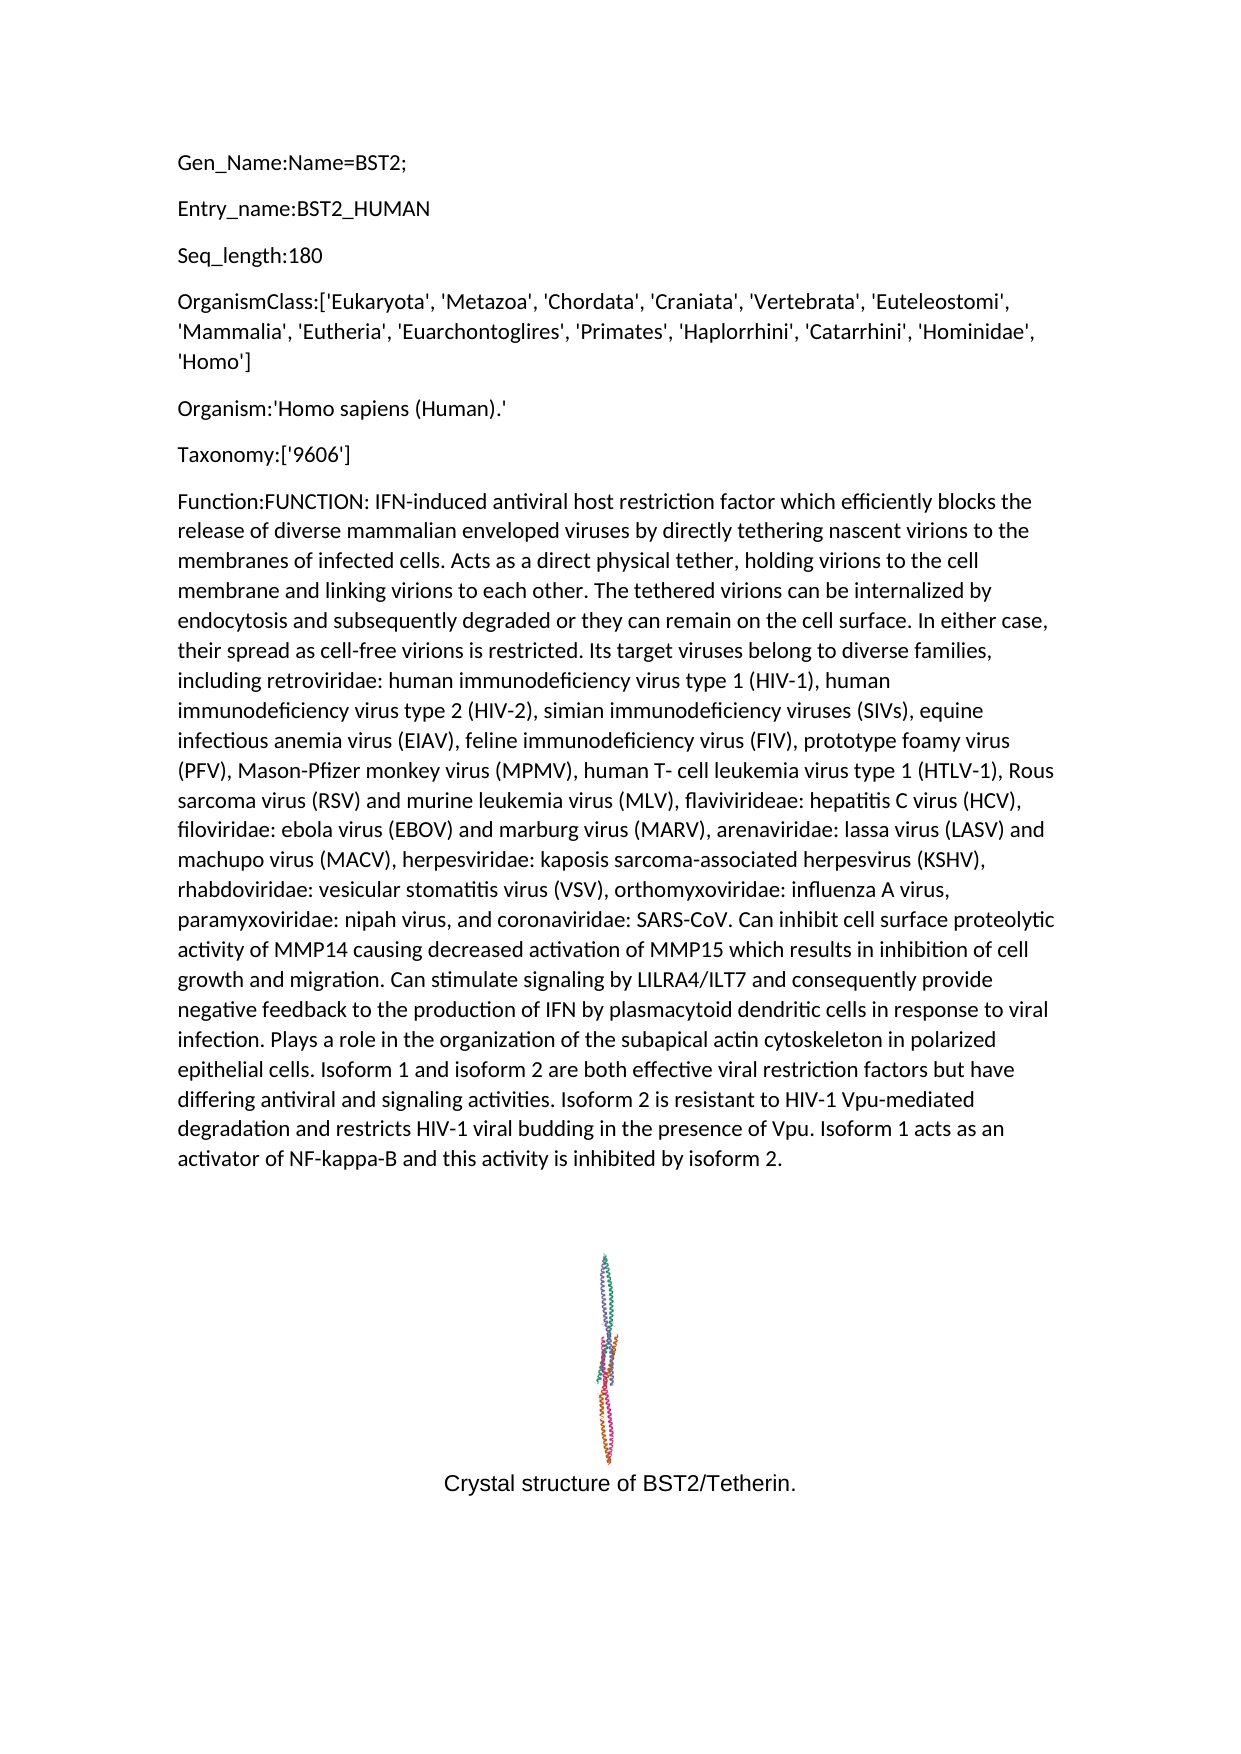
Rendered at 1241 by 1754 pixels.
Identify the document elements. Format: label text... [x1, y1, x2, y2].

text Organism:'Homo sapiens (Human).' [177, 394, 1063, 422]
text Entry_name:BST2_HUMAN [177, 194, 1063, 222]
text Crystal structure of BST2/Tetherin. [177, 1470, 1063, 1497]
text Seq_length:180 [177, 241, 1063, 269]
text Function:FUNCTION: IFN-induced antiviral host restriction factor which efficiently blocks the release of diverse mammalian enveloped viruses by directly tethering nascent virions to the membranes of infected cells. Acts as a direct physical tether, holding virions to the cell membrane and linking virions to each other. The tethered virions can be internalized by endocytosis and subsequently degraded or they can remain on the cell surface. In either case, their spread as cell-free virions is restricted. Its target viruses belong to diverse families, including retroviridae: human immunodeficiency virus type 1 (HIV-1), human immunodeficiency virus type 2 (HIV-2), simian immunodeficiency viruses (SIVs), equine infectious anemia virus (EIAV), feline immunodeficiency virus (FIV), prototype foamy virus (PFV), Mason-Pfizer monkey virus (MPMV), human T- cell leukemia virus type 1 (HTLV-1), Rous sarcoma virus (RSV) and murine leukemia virus (MLV), flavivirideae: hepatitis C virus (HCV), filoviridae: ebola virus (EBOV) and marburg virus (MARV), arenaviridae: lassa virus (LASV) and machupo virus (MACV), herpesviridae: kaposis sarcoma-associated herpesvirus (KSHV), rhabdoviridae: vesicular stomatitis virus (VSV), orthomyxoviridae: influenza A virus, paramyxoviridae: nipah virus, and coronaviridae: SARS-CoV. Can inhibit cell surface proteolytic activity of MMP14 causing decreased activation of MMP15 which results in inhibition of cell growth and migration. Can stimulate signaling by LILRA4/ILT7 and consequently provide negative feedback to the production of IFN by plasmacytoid dendritic cells in response to viral infection. Plays a role in the organization of the subapical actin cytoskeleton in polarized epithelial cells. Isoform 1 and isoform 2 are both effective viral restriction factors but have differing antiviral and signaling activities. Isoform 2 is resistant to HIV-1 Vpu-mediated degradation and restricts HIV-1 viral budding in the presence of Vpu. Isoform 1 acts as an activator of NF-kappa-B and this activity is inhibited by isoform 2. [177, 487, 1063, 1172]
text Gen_Name:Name=BST2; [177, 148, 1063, 176]
text OrganismClass:['Eukaryota', 'Metazoa', 'Chordata', 'Craniata', 'Vertebrata', 'Euteleostomi', 'Mammalia', 'Eutheria', 'Euarchontoglires', 'Primates', 'Haplorrhini', 'Catarrhini', 'Hominidae', 'Homo'] [177, 287, 1063, 375]
text Taxonomy:['9606'] [177, 440, 1063, 468]
